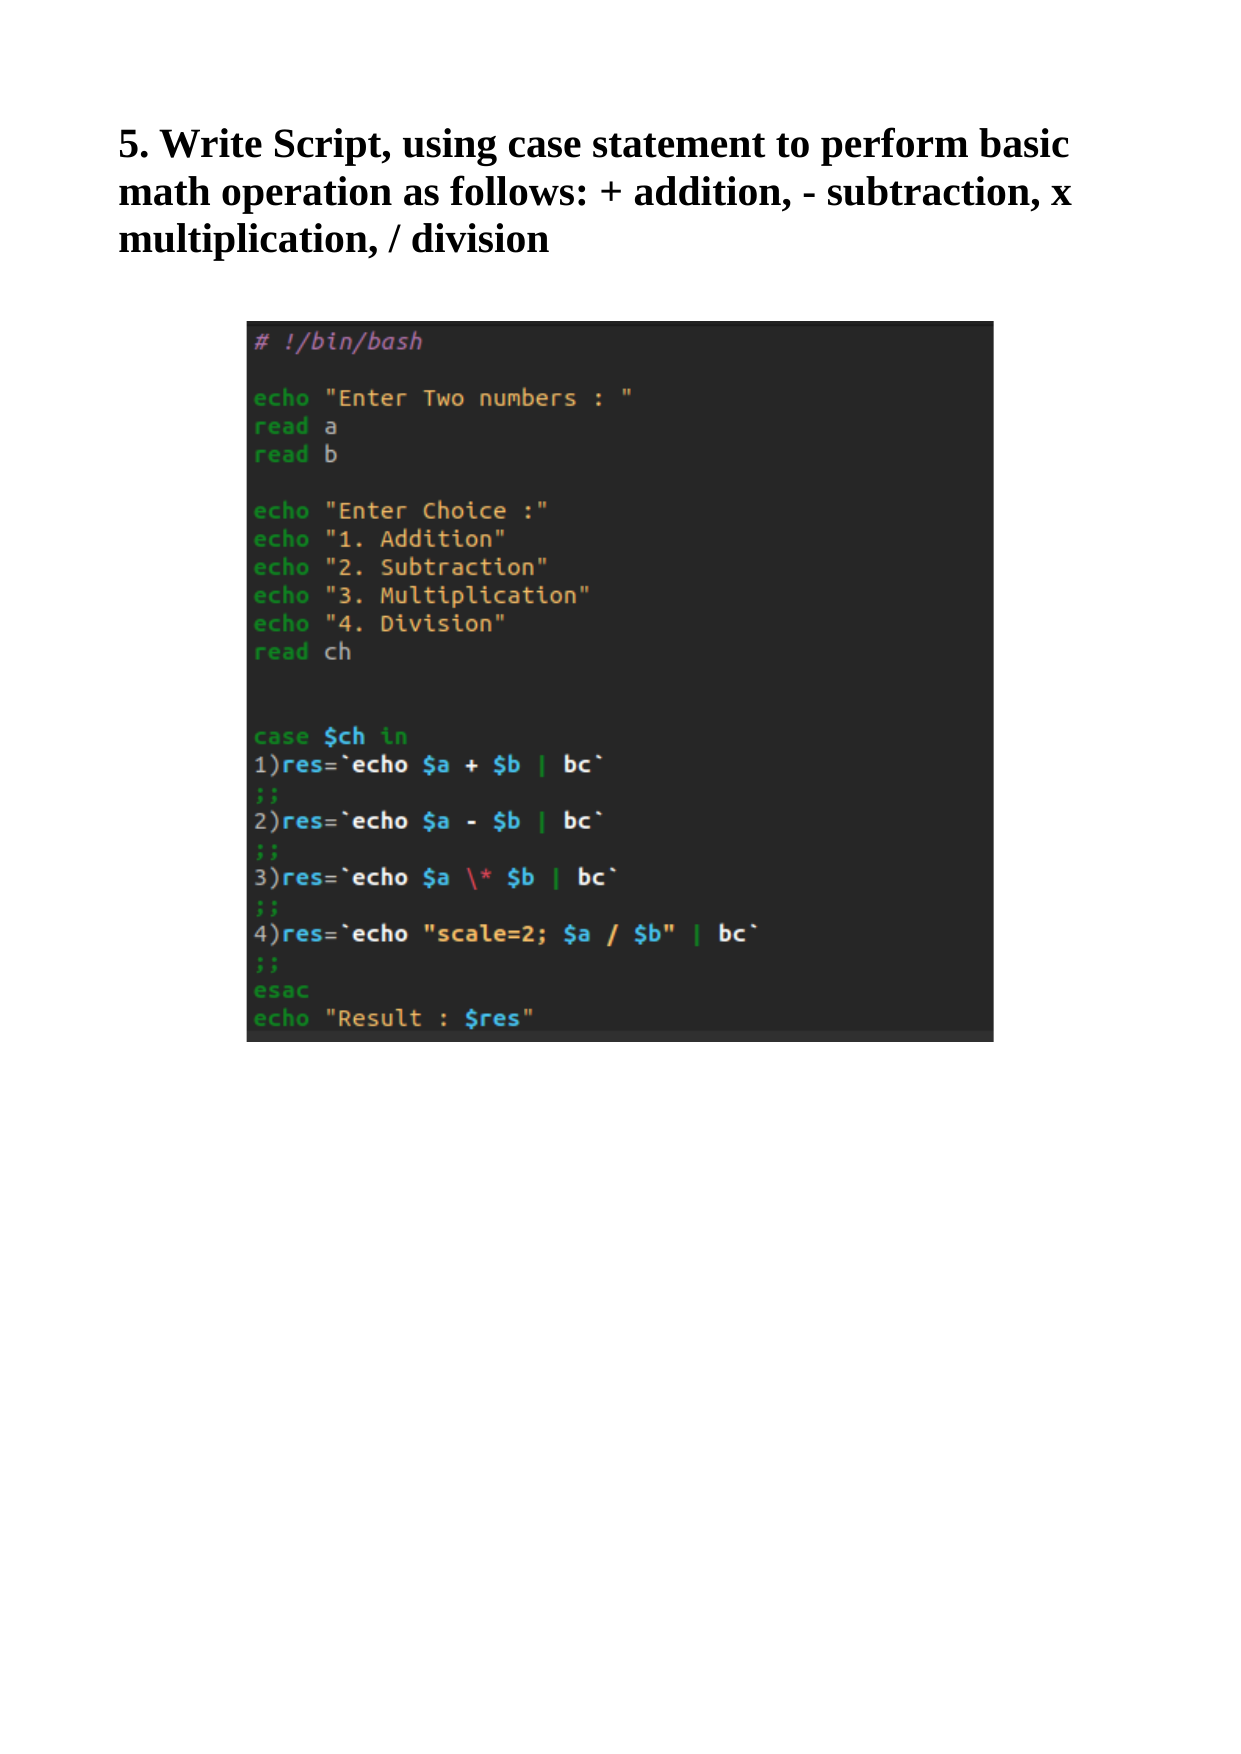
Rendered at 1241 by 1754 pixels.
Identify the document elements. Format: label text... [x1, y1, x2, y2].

picture [246, 321, 994, 1042]
text 5. Write Script, using case statement to perform basic math operation as follows: + addition, - subtraction, x multiplication, / division [118, 118, 1122, 262]
